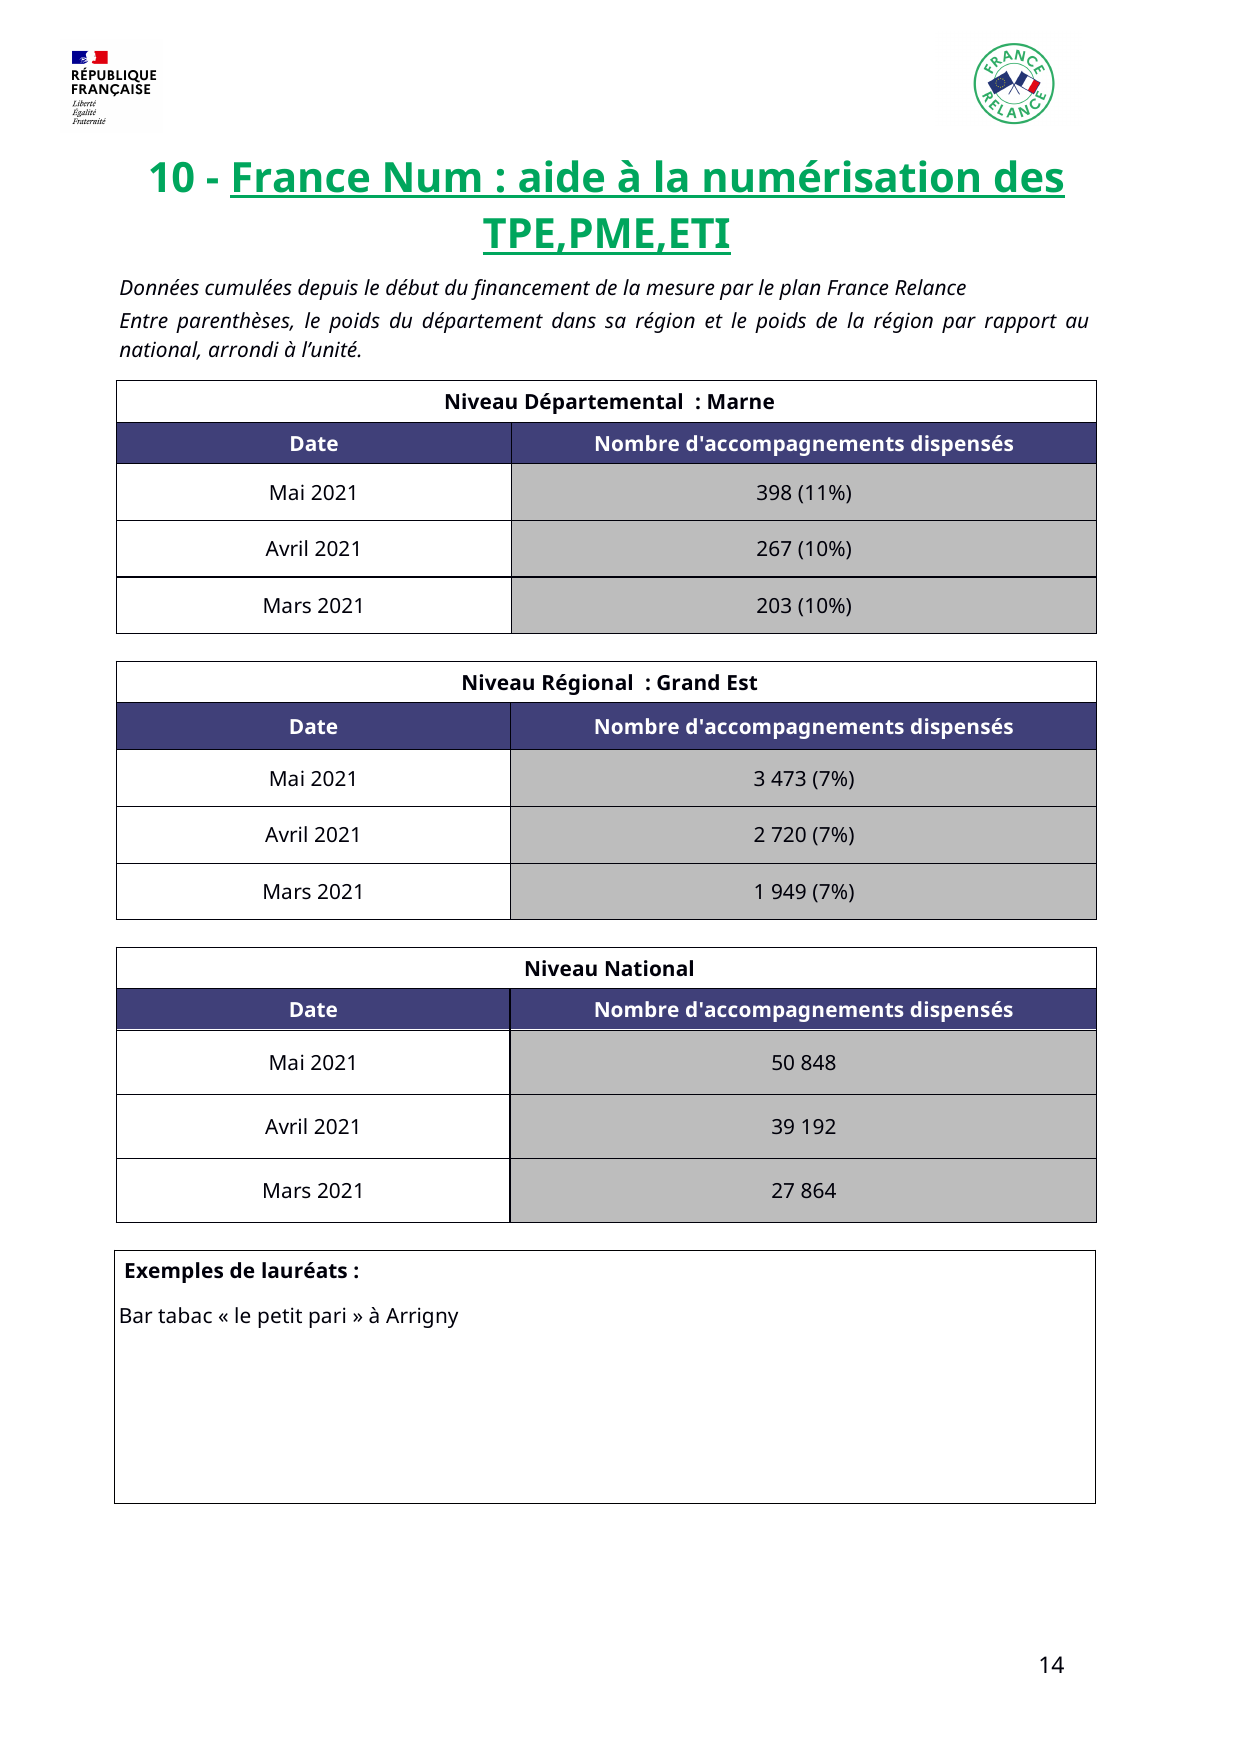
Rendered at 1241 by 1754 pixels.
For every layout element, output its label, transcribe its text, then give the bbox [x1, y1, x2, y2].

text Données cumulées depuis le début du financement de la mesure par le plan France Relance [119, 273, 1094, 302]
table_cell 398 (11%) [512, 464, 1096, 520]
table_cell 267 (10%) [512, 521, 1096, 576]
table_cell Date [117, 703, 510, 749]
table_cell Mars 2021 [117, 1159, 509, 1222]
table_cell Avril 2021 [117, 807, 510, 863]
table_cell Mai 2021 [117, 1031, 509, 1094]
table_cell Avril 2021 [117, 1095, 509, 1158]
table_cell 3 473 (7%) [511, 750, 1096, 806]
table_cell Date [117, 423, 511, 463]
table_cell 27 864 [511, 1159, 1096, 1222]
table_header Niveau Départemental : Marne [117, 381, 1096, 422]
table_header Niveau National [117, 948, 1096, 988]
table_cell 50 848 [511, 1031, 1096, 1094]
table_cell 203 (10%) [512, 578, 1096, 633]
table_cell 2 720 (7%) [511, 807, 1096, 863]
table_cell 39 192 [511, 1095, 1096, 1158]
table_cell Mars 2021 [117, 864, 510, 919]
table_cell Nombre d'accompagnements dispensés [512, 423, 1096, 463]
picture [935, 31, 1093, 126]
table_cell Nombre d'accompagnements dispensés [511, 703, 1096, 749]
table_cell Date [117, 989, 509, 1029]
subtitle 10 - France Num : aide à la numérisation des TPE,PME,ETI [119, 148, 1094, 261]
table_cell 1 949 (7%) [511, 864, 1096, 919]
table_header Exemples de lauréats : Bar tabac « le petit pari » à Arrigny [115, 1251, 1095, 1503]
table_cell Avril 2021 [117, 521, 511, 576]
table_cell Mai 2021 [117, 464, 511, 520]
picture [60, 39, 169, 137]
table_cell Nombre d'accompagnements dispensés [511, 989, 1096, 1029]
table_cell Mai 2021 [117, 750, 510, 806]
table_header Niveau Régional : Grand Est [117, 662, 1096, 702]
table_cell Mars 2021 [117, 578, 511, 633]
text Entre parenthèses, le poids du département dans sa région et le poids de la région par rapport au national, arrondi à l’unité. [119, 306, 1094, 363]
